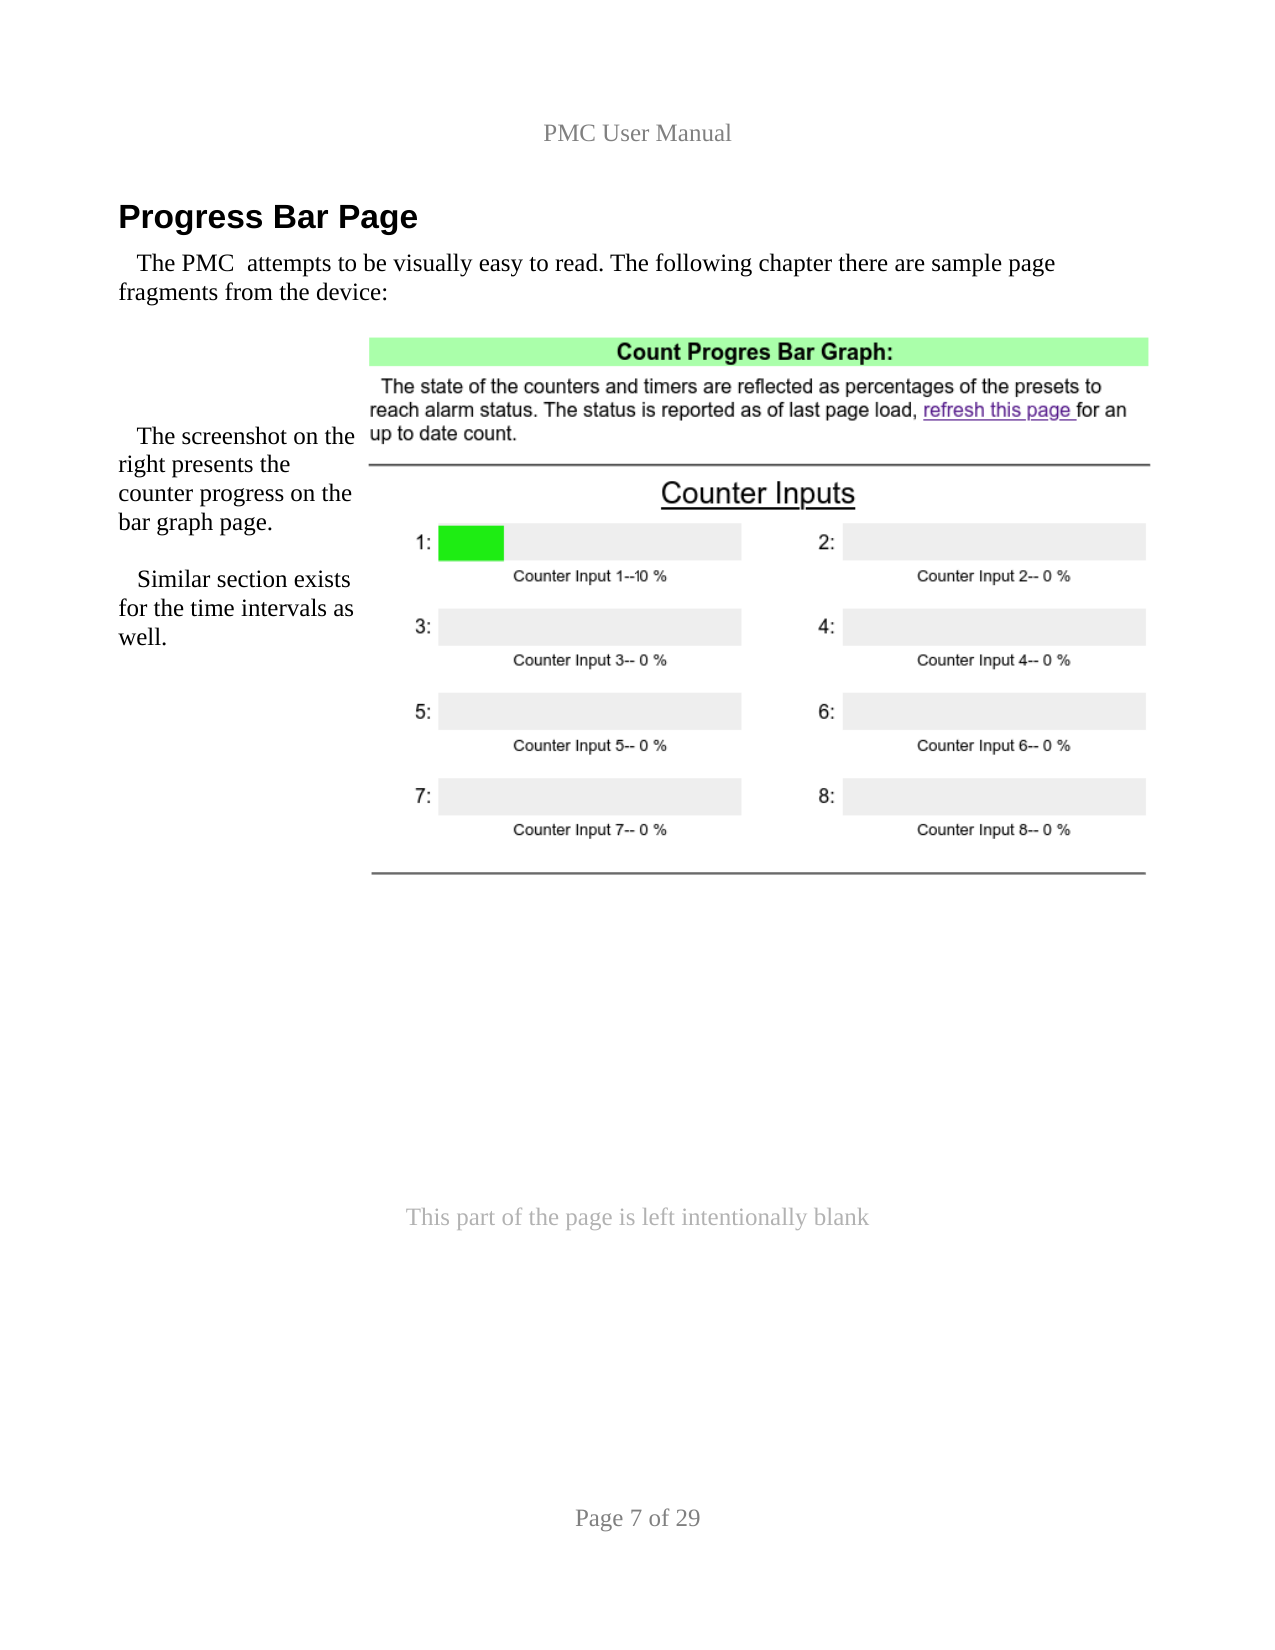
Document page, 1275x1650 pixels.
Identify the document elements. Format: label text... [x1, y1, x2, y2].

table_header The screenshot on the right presents the counter progress on the bar graph page. Similar section exists for the time intervals as well. [118, 335, 362, 914]
picture [368, 334, 1151, 886]
subtitle Progress Bar Page [118, 197, 1157, 236]
text This part of the page is left intentionally blank [118, 1202, 1157, 1231]
text The PMC attempts to be visually easy to read. The following chapter there are sample page fragments from the device: [118, 248, 1157, 306]
table_header [362, 335, 1157, 914]
